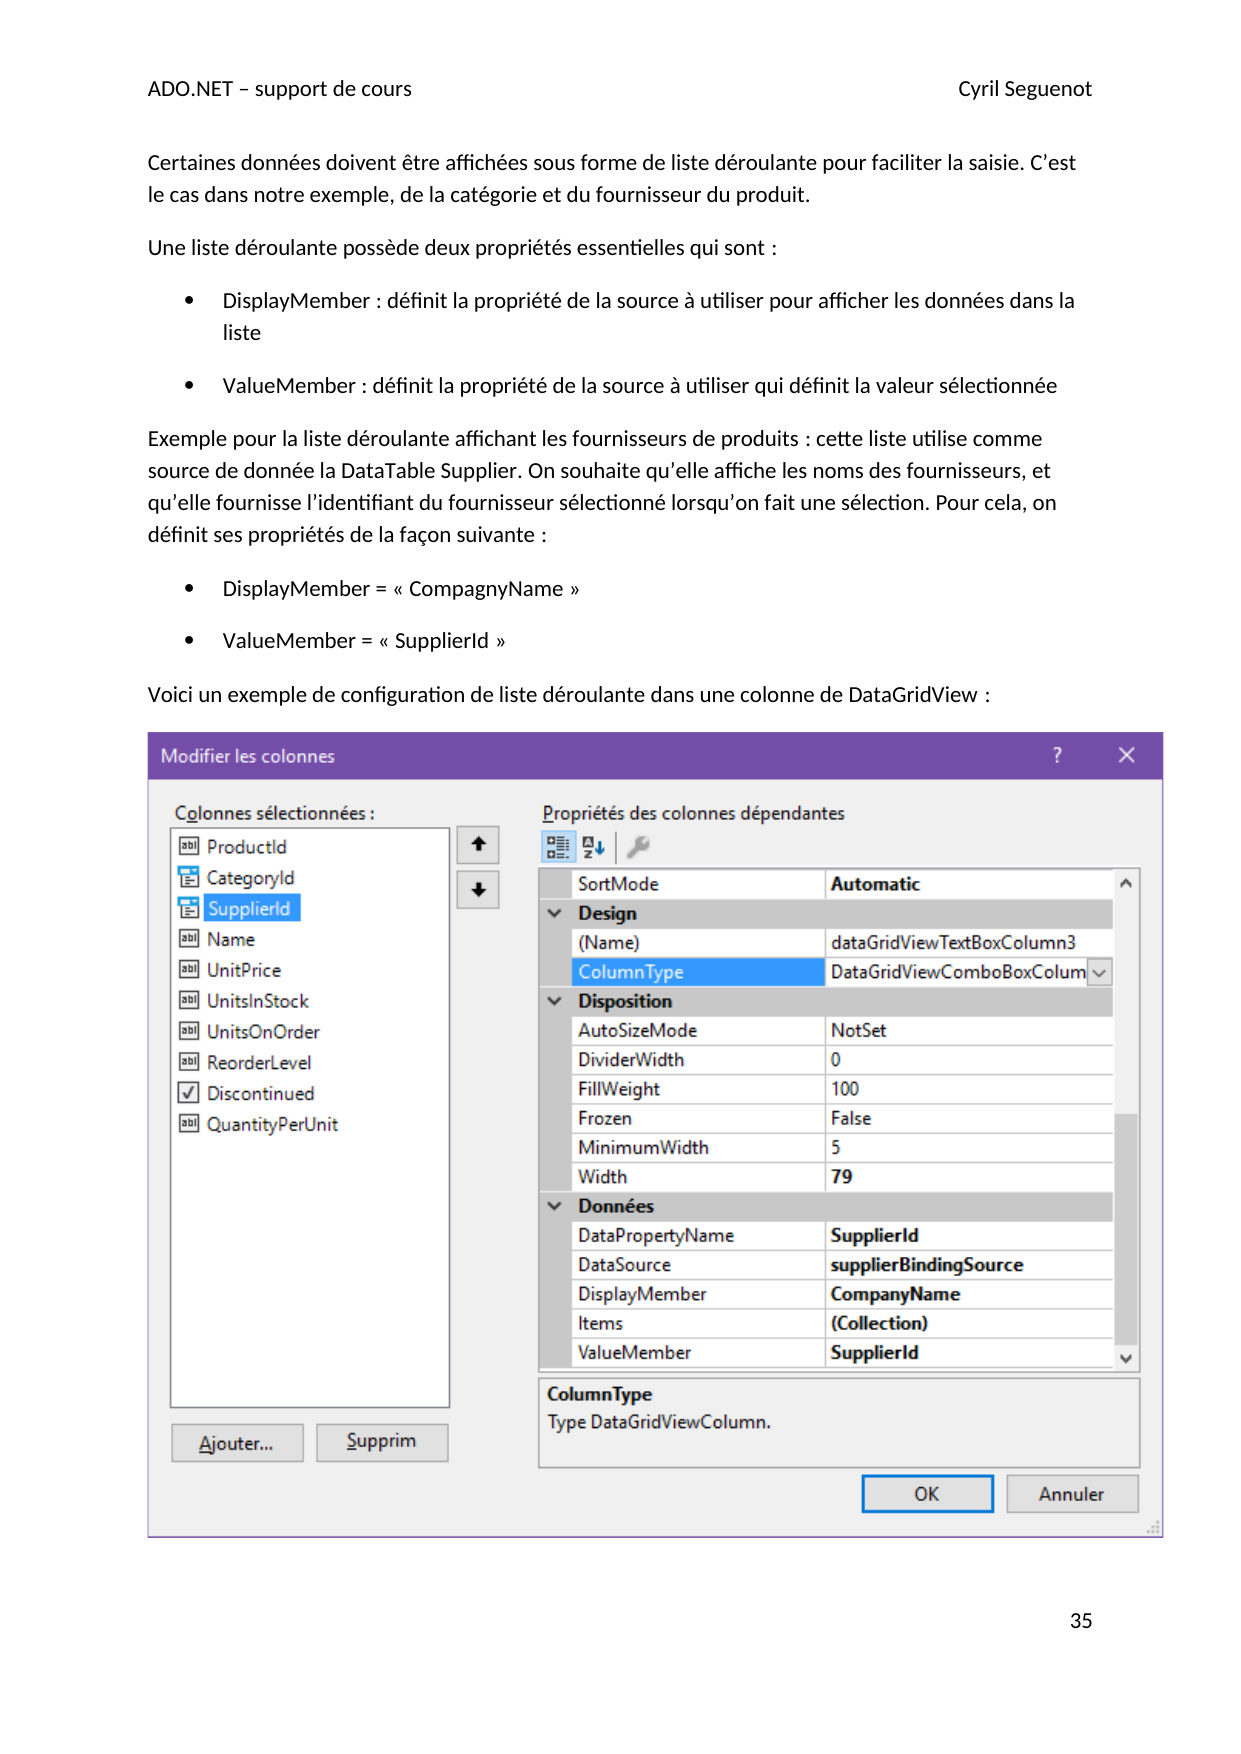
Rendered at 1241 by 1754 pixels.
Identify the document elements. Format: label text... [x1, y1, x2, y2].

list ValueMember : définit la propriété de la source à utiliser qui définit la valeur sélectionnée [185, 371, 1093, 399]
text Exemple pour la liste déroulante affichant les fournisseurs de produits : cette liste utilise comme source de donnée la DataTable Supplier. On souhaite qu’elle affiche les noms des fournisseurs, et qu’elle fournisse l’identifiant du fournisseur sélectionné lorsqu’on fait une sélection. Pour cela, on définit ses propriétés de la façon suivante : [148, 424, 1093, 549]
list DisplayMember : définit la propriété de la source à utiliser pour afficher les données dans la liste [185, 286, 1093, 346]
text Certaines données doivent être affichées sous forme de liste déroulante pour faciliter la saisie. C’est le cas dans notre exemple, de la catégorie et du fournisseur du produit. [148, 148, 1093, 208]
list DisplayMember = « CompagnyName » [185, 574, 1093, 602]
list ValueMember = « SupplierId » [185, 627, 1093, 655]
text Une liste déroulante possède deux propriétés essentielles qui sont : [148, 233, 1093, 261]
text Voici un exemple de configuration de liste déroulante dans une colonne de DataGridView : [148, 680, 1093, 708]
